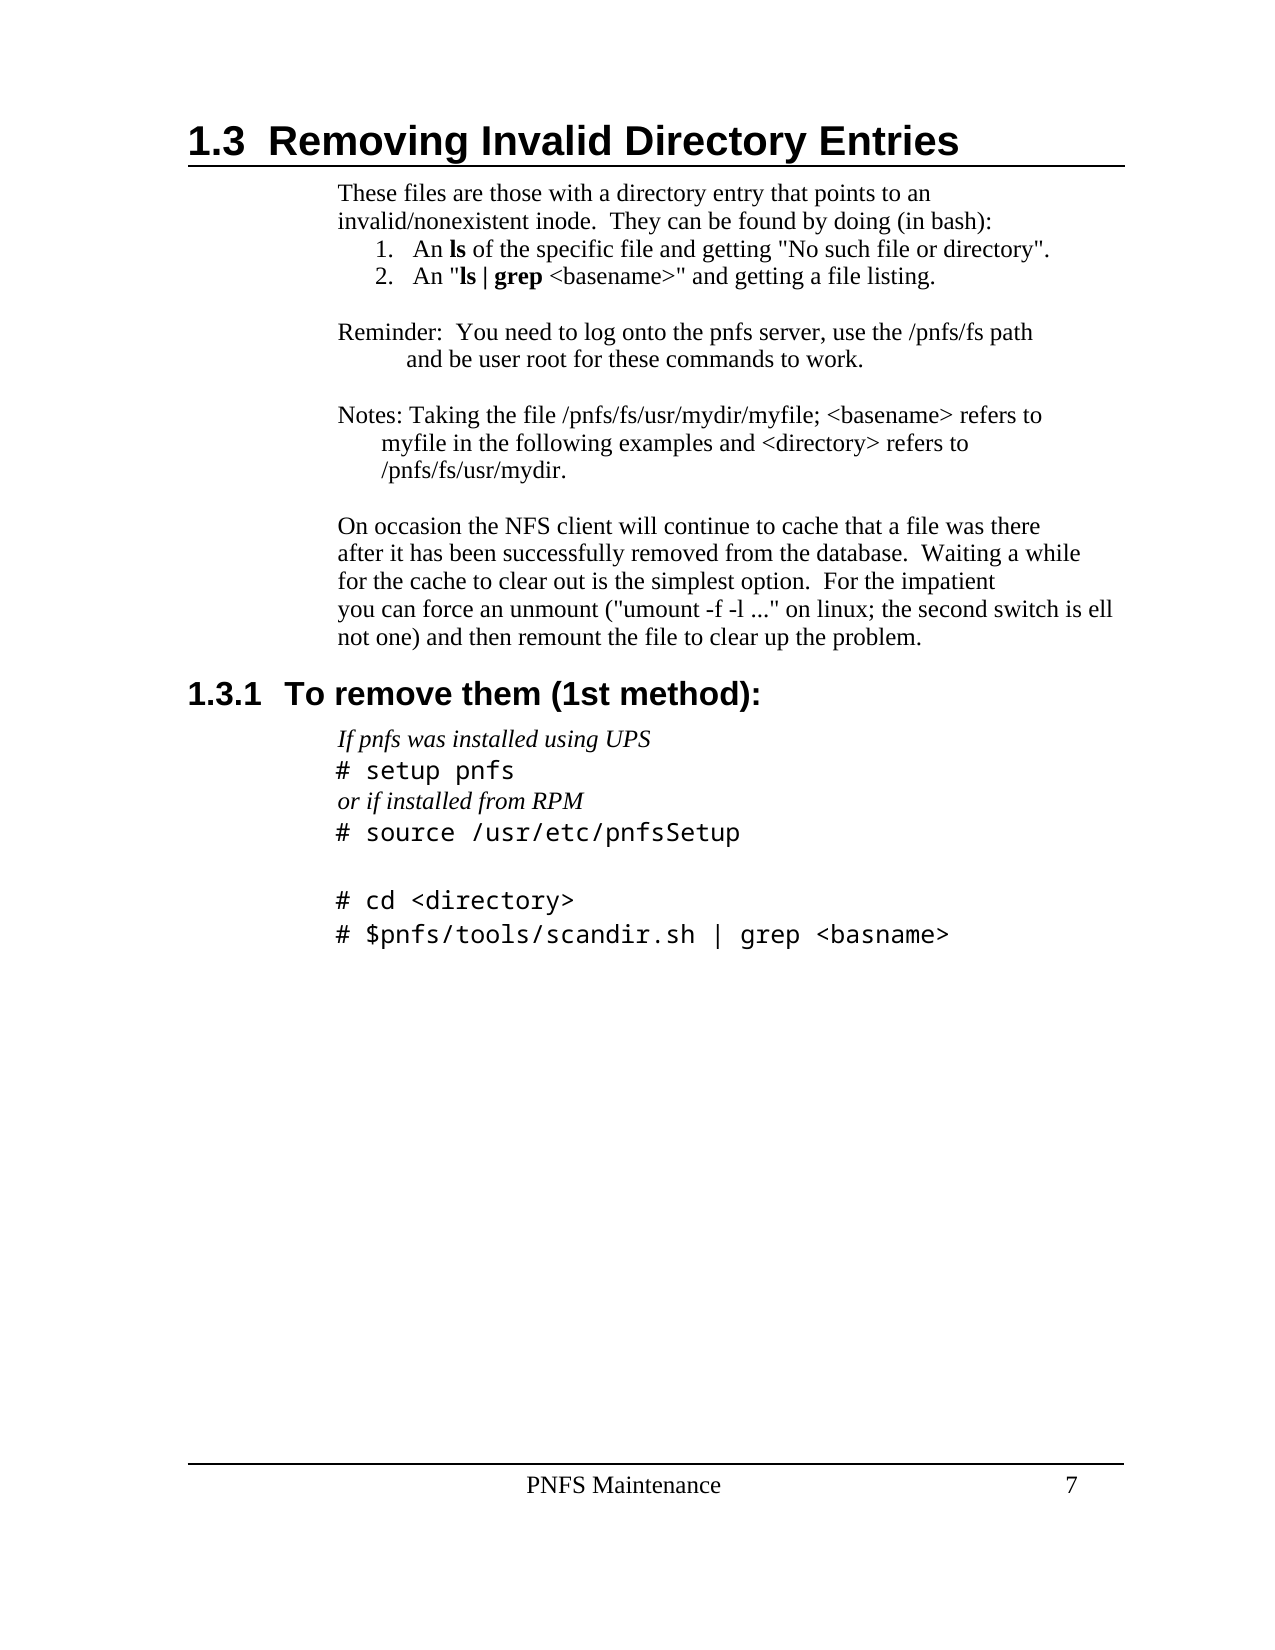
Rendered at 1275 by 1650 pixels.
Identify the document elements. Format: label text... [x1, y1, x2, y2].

text for the cache to clear out is the simplest option. For the impatient [337, 567, 1125, 595]
list An "ls | grep <basename>" and getting a file listing. [375, 262, 1125, 290]
text you can force an unmount ("umount -f -l ..." on linux; the second switch is ell not one) and then remount the file to clear up the problem. [337, 595, 1125, 650]
text # source /usr/etc/pnfsSetup [335, 814, 1125, 849]
text On occasion the NFS client will continue to cache that a file was there [337, 512, 1125, 539]
text # setup pnfs [335, 753, 1125, 787]
subtitle To remove them (1st method): [187, 675, 1125, 713]
text after it has been successfully removed from the database. Waiting a while [337, 539, 1125, 567]
text # cd <directory> [335, 883, 1125, 917]
text myfile in the following examples and <directory> refers to [337, 429, 1125, 456]
text and be user root for these commands to work. [337, 346, 1125, 373]
text Notes: Taking the file /pnfs/fs/usr/mydir/myfile; <basename> refers to [337, 401, 1125, 429]
subtitle Removing Invalid Directory Entries [187, 118, 1125, 167]
text /pnfs/fs/usr/mydir. [337, 456, 1125, 484]
text Reminder: You need to log onto the pnfs server, use the /pnfs/fs path [337, 318, 1125, 346]
list An ls of the specific file and getting "No such file or directory". [375, 235, 1125, 262]
text These files are those with a directory entry that points to an invalid/nonexistent inode. They can be found by doing (in bash): [337, 179, 1125, 235]
text # $pnfs/tools/scandir.sh | grep <basname> [335, 917, 1125, 951]
text or if installed from RPM [337, 787, 1125, 814]
text If pnfs was installed using UPS [337, 725, 1125, 753]
